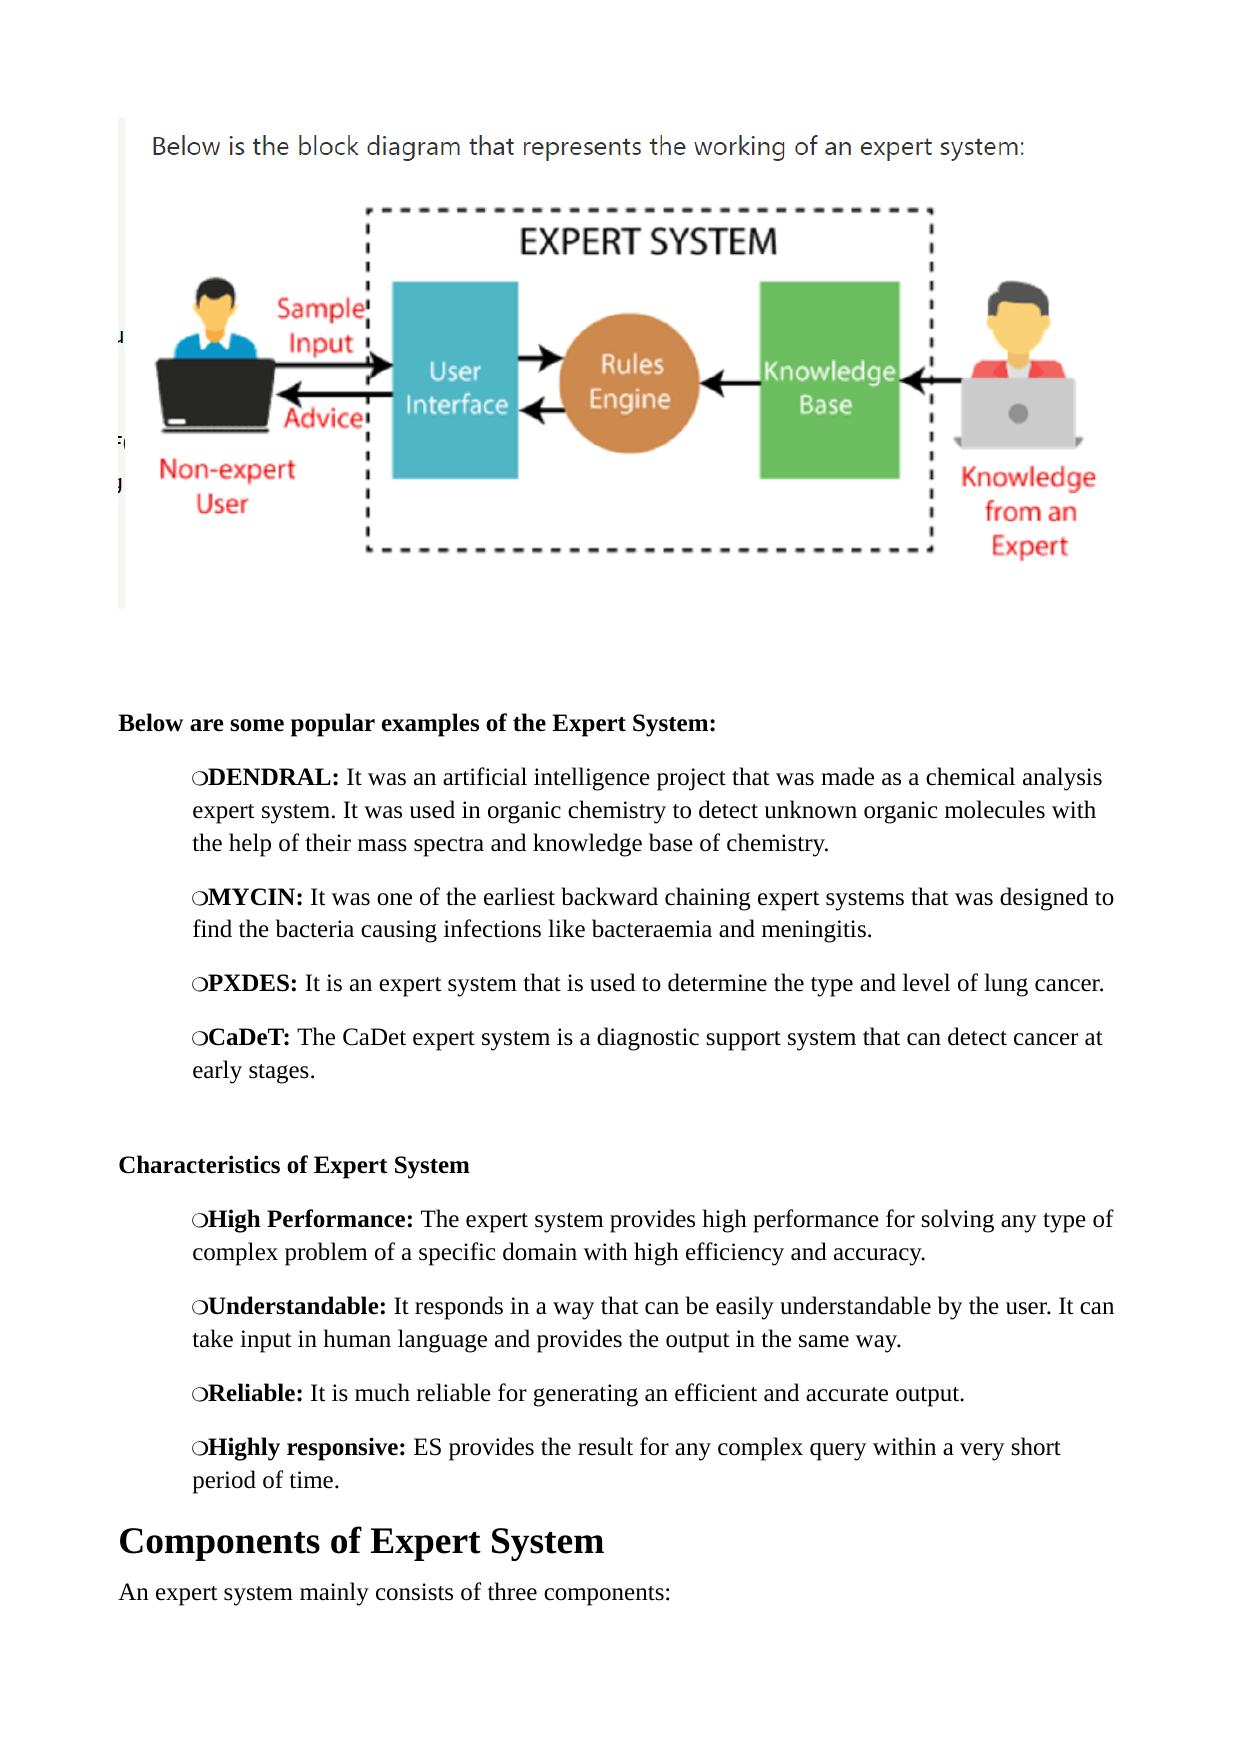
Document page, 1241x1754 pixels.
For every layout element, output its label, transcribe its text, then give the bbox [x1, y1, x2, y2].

list DENDRAL: It was an artificial intelligence project that was made as a chemical analysis expert system. It was used in organic chemistry to detect unknown organic molecules with the help of their mass spectra and knowledge base of chemistry. [118, 762, 1122, 856]
list PXDES: It is an expert system that is used to determine the type and level of lung cancer. [118, 968, 1122, 997]
list CaDeT: The CaDet expert system is a diagnostic support system that can detect cancer at early stages. [118, 1022, 1122, 1084]
list Reliable: It is much reliable for generating an efficient and accurate output. [118, 1378, 1122, 1407]
text Below are some popular examples of the Expert System: [118, 708, 1122, 737]
text Characteristics of Expert System [118, 1151, 1122, 1179]
list Understandable: It responds in a way that can be easily understandable by the user. It can take input in human language and provides the output in the same way. [118, 1291, 1122, 1353]
list Highly responsive: ES provides the result for any complex query within a very short period of time. [118, 1432, 1122, 1494]
subtitle Components of Expert System [118, 1519, 1122, 1562]
text An expert system mainly consists of three components: [118, 1577, 1122, 1605]
list MYCIN: It was one of the earliest backward chaining expert systems that was designed to find the bacteria causing infections like bacteraemia and meningitis. [118, 882, 1122, 943]
list High Performance: The expert system provides high performance for solving any type of complex problem of a specific domain with high efficiency and accuracy. [118, 1204, 1122, 1266]
picture [118, 118, 1123, 609]
